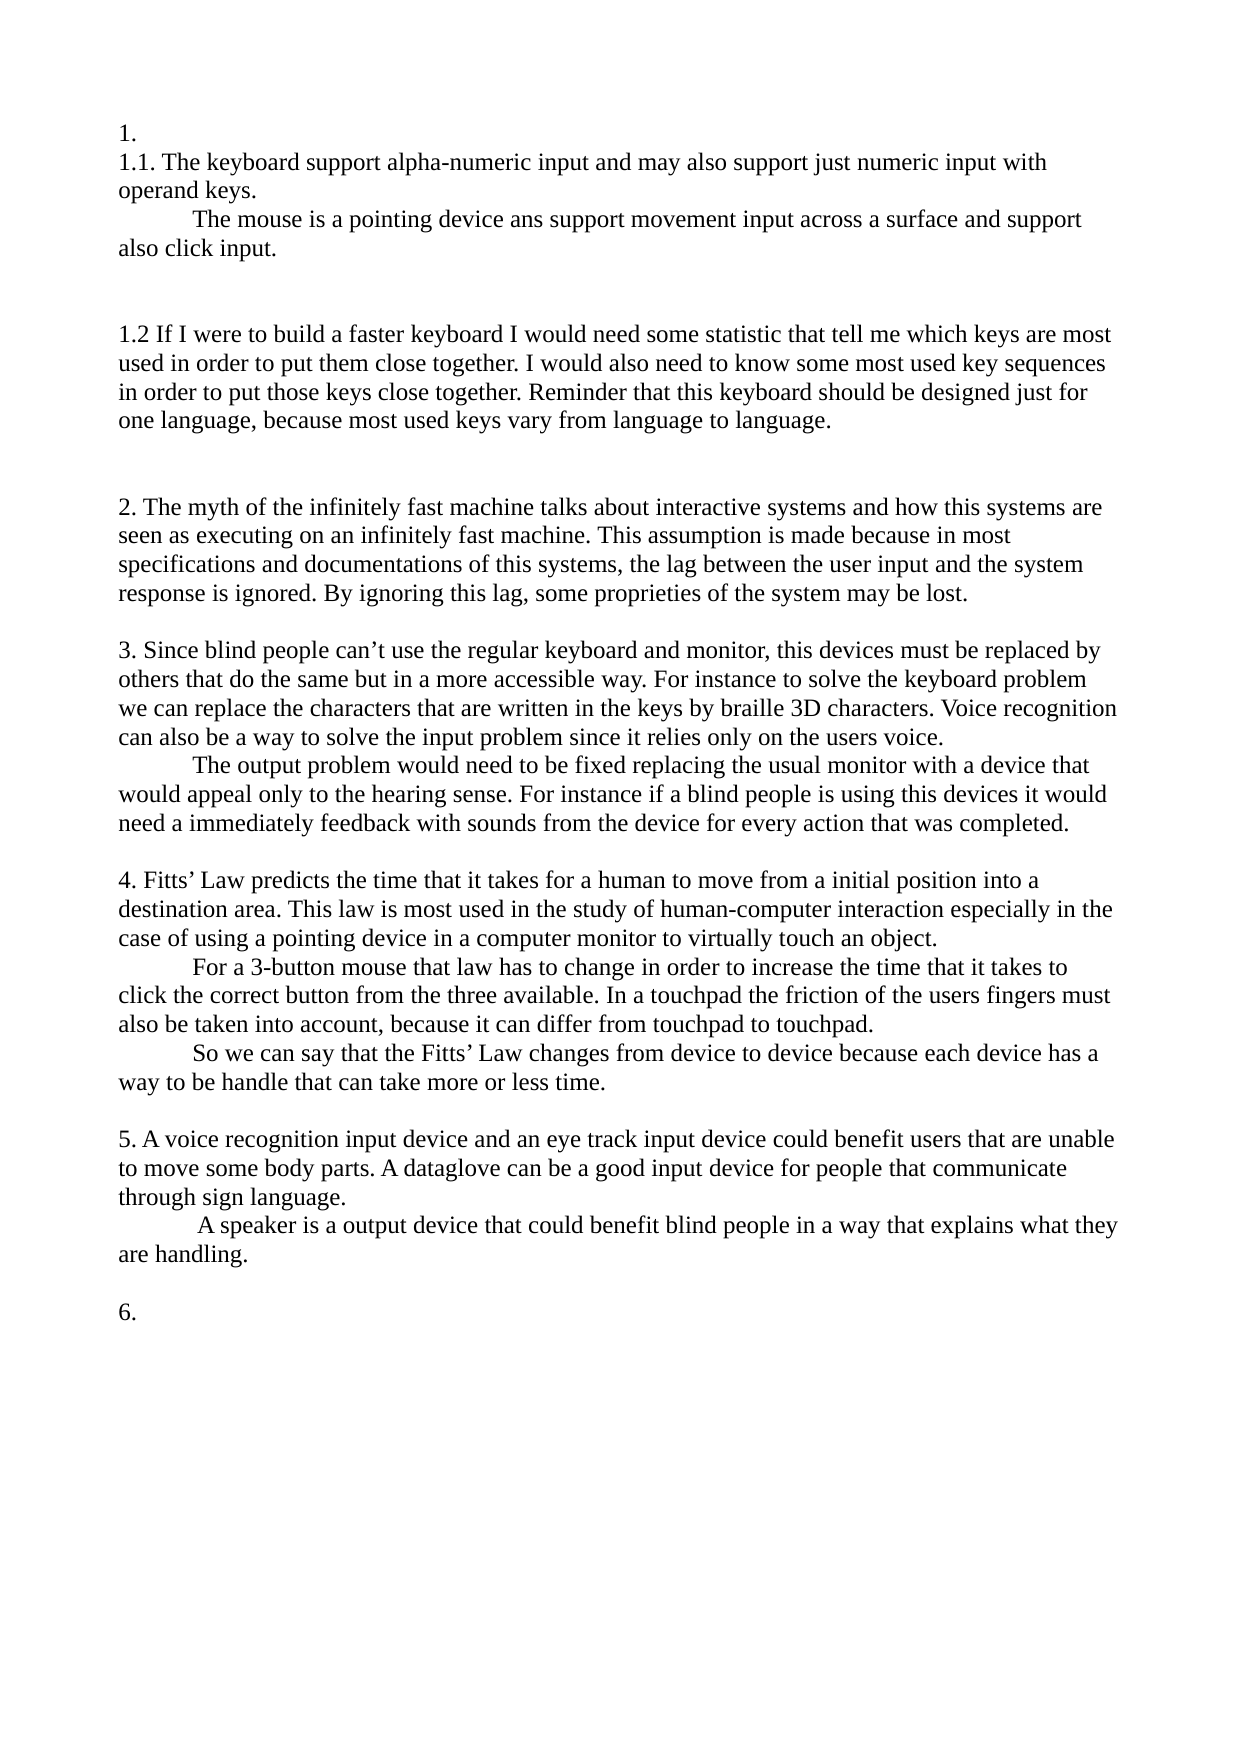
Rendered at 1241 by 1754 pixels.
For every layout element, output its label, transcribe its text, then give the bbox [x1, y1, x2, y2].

text So we can say that the Fitts’ Law changes from device to device because each device has a way to be handle that can take more or less time. [118, 1038, 1122, 1096]
text For a 3-button mouse that law has to change in order to increase the time that it takes to click the correct button from the three available. In a touchpad the friction of the users fingers must also be taken into account, because it can differ from touchpad to touchpad. [118, 952, 1122, 1038]
text 5. A voice recognition input device and an eye track input device could benefit users that are unable to move some body parts. A dataglove can be a good input device for people that communicate through sign language. [118, 1124, 1122, 1211]
text 1.2 If I were to build a faster keyboard I would need some statistic that tell me which keys are most used in order to put them close together. I would also need to know some most used key sequences in order to put those keys close together. Reminder that this keyboard should be designed just for one language, because most used keys vary from language to language. [118, 319, 1122, 434]
text 4. Fitts’ Law predicts the time that it takes for a human to move from a initial position into a destination area. This law is most used in the study of human-computer interaction especially in the case of using a pointing device in a computer monitor to virtually touch an object. [118, 866, 1122, 952]
text The output problem would need to be fixed replacing the usual monitor with a device that would appeal only to the hearing sense. For instance if a blind people is using this devices it would need a immediately feedback with sounds from the device for every action that was completed. [118, 751, 1122, 837]
text 6. [118, 1297, 1122, 1326]
text 3. Since blind people can’t use the regular keyboard and monitor, this devices must be replaced by others that do the same but in a more accessible way. For instance to solve the keyboard problem we can replace the characters that are written in the keys by braille 3D characters. Voice recognition can also be a way to solve the input problem since it relies only on the users voice. [118, 636, 1122, 751]
text 1. [118, 118, 1122, 147]
text A speaker is a output device that could benefit blind people in a way that explains what they are handling. [118, 1211, 1122, 1268]
text The mouse is a pointing device ans support movement input across a surface and support also click input. [118, 204, 1122, 262]
text 2. The myth of the infinitely fast machine talks about interactive systems and how this systems are seen as executing on an infinitely fast machine. This assumption is made because in most specifications and documentations of this systems, the lag between the user input and the system response is ignored. By ignoring this lag, some proprieties of the system may be lost. [118, 492, 1122, 607]
text 1.1. The keyboard support alpha-numeric input and may also support just numeric input with operand keys. [118, 147, 1122, 204]
